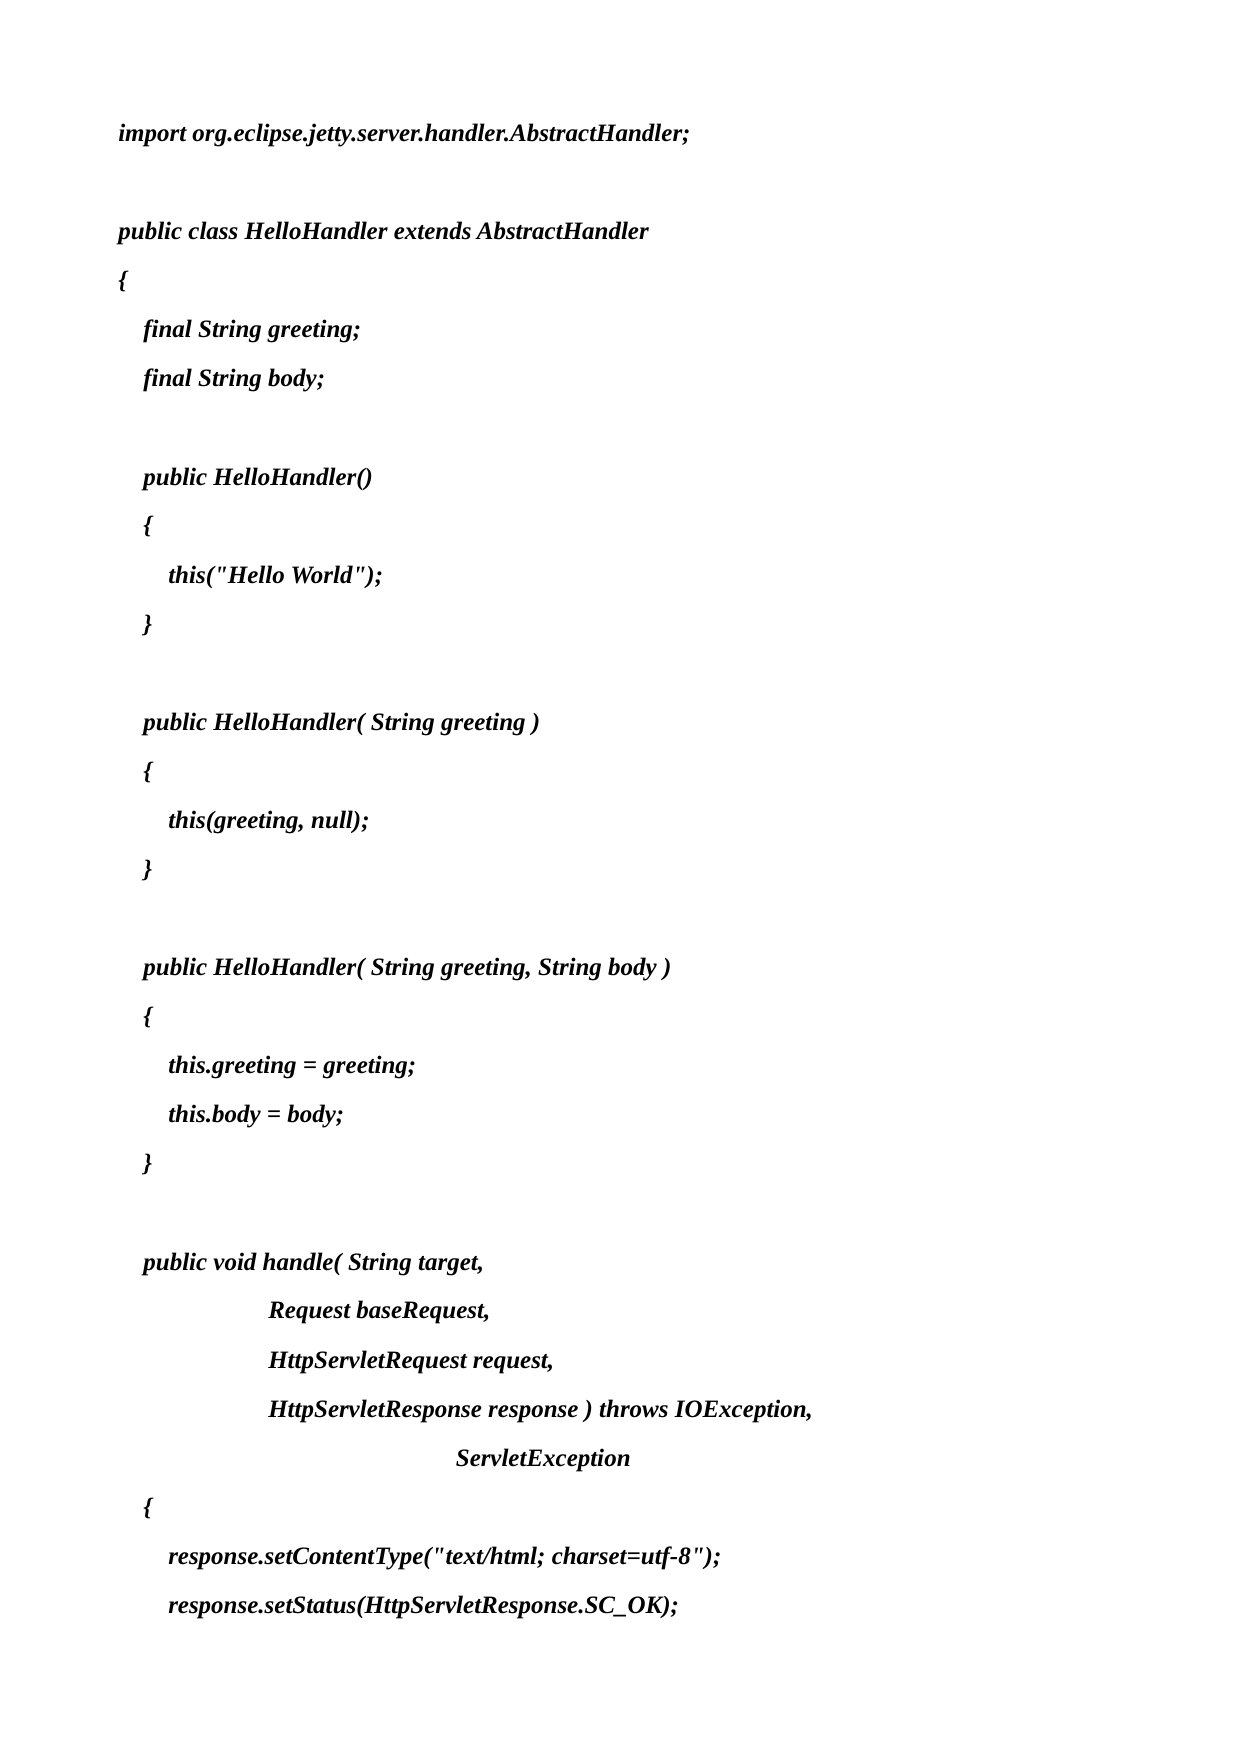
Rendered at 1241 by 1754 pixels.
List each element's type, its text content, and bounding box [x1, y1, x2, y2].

text this(greeting, null); [118, 805, 1122, 834]
text final String greeting; [118, 314, 1122, 343]
text final String body; [118, 363, 1122, 392]
text { [118, 265, 1122, 294]
text public void handle( String target, [118, 1247, 1122, 1275]
text public class HelloHandler extends AbstractHandler [118, 216, 1122, 245]
text this.greeting = greeting; [118, 1050, 1122, 1079]
text HttpServletResponse response ) throws IOException, [118, 1394, 1122, 1422]
text public HelloHandler( String greeting, String body ) [118, 952, 1122, 981]
text this.body = body; [118, 1099, 1122, 1128]
text HttpServletRequest request, [118, 1345, 1122, 1373]
text import org.eclipse.jetty.server.handler.AbstractHandler; [118, 118, 1122, 147]
text { [118, 1001, 1122, 1030]
text { [118, 756, 1122, 785]
text response.setStatus(HttpServletResponse.SC_OK); [118, 1590, 1122, 1619]
text { [118, 511, 1122, 539]
text response.setContentType("text/html; charset=utf-8"); [118, 1541, 1122, 1570]
text { [118, 1492, 1122, 1521]
text Request baseRequest, [118, 1296, 1122, 1324]
text } [118, 854, 1122, 883]
text } [118, 1148, 1122, 1177]
text ServletException [118, 1443, 1122, 1472]
text public HelloHandler( String greeting ) [118, 707, 1122, 736]
text } [118, 609, 1122, 637]
text this("Hello World"); [118, 560, 1122, 588]
text public HelloHandler() [118, 462, 1122, 490]
